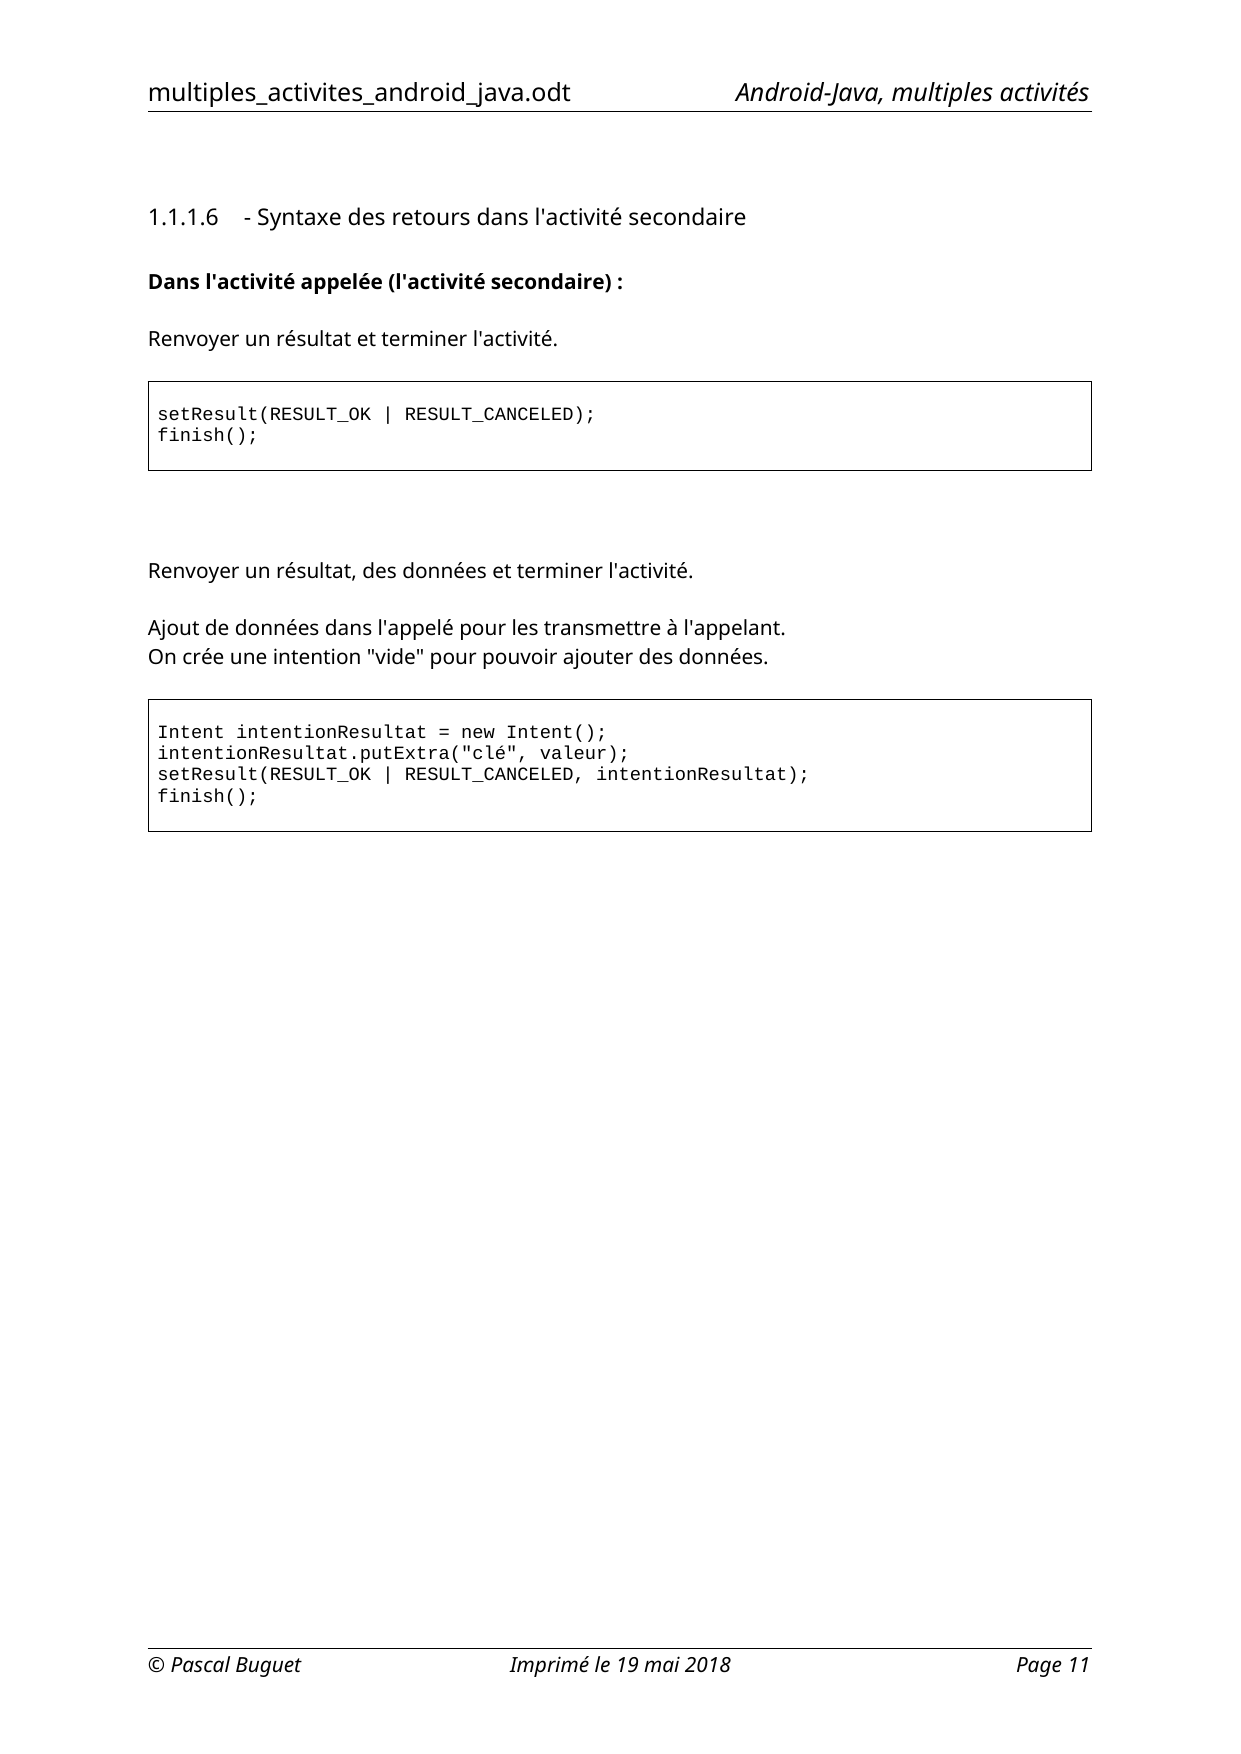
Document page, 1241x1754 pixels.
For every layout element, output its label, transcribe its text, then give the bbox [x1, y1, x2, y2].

subtitle - Syntaxe des retours dans l'activité secondaire [148, 201, 1092, 232]
text Renvoyer un résultat et terminer l'activité. [148, 324, 1092, 352]
text Intent intentionResultat = new Intent(); [149, 700, 1091, 720]
text Renvoyer un résultat, des données et terminer l'activité. [148, 557, 1092, 585]
text Ajout de données dans l'appelé pour les transmettre à l'appelant. [148, 613, 1092, 642]
text finish(); [149, 402, 1091, 470]
text Dans l'activité appelée (l'activité secondaire) : [148, 267, 1092, 296]
text setResult(RESULT_OK | RESULT_CANCELED); [149, 382, 1091, 402]
text On crée une intention "vide" pour pouvoir ajouter des données. [148, 642, 1092, 670]
text intentionResultat.putExtra("clé", valeur); [149, 720, 1091, 741]
text finish(); [149, 762, 1091, 831]
text setResult(RESULT_OK | RESULT_CANCELED, intentionResultat); [149, 741, 1091, 762]
